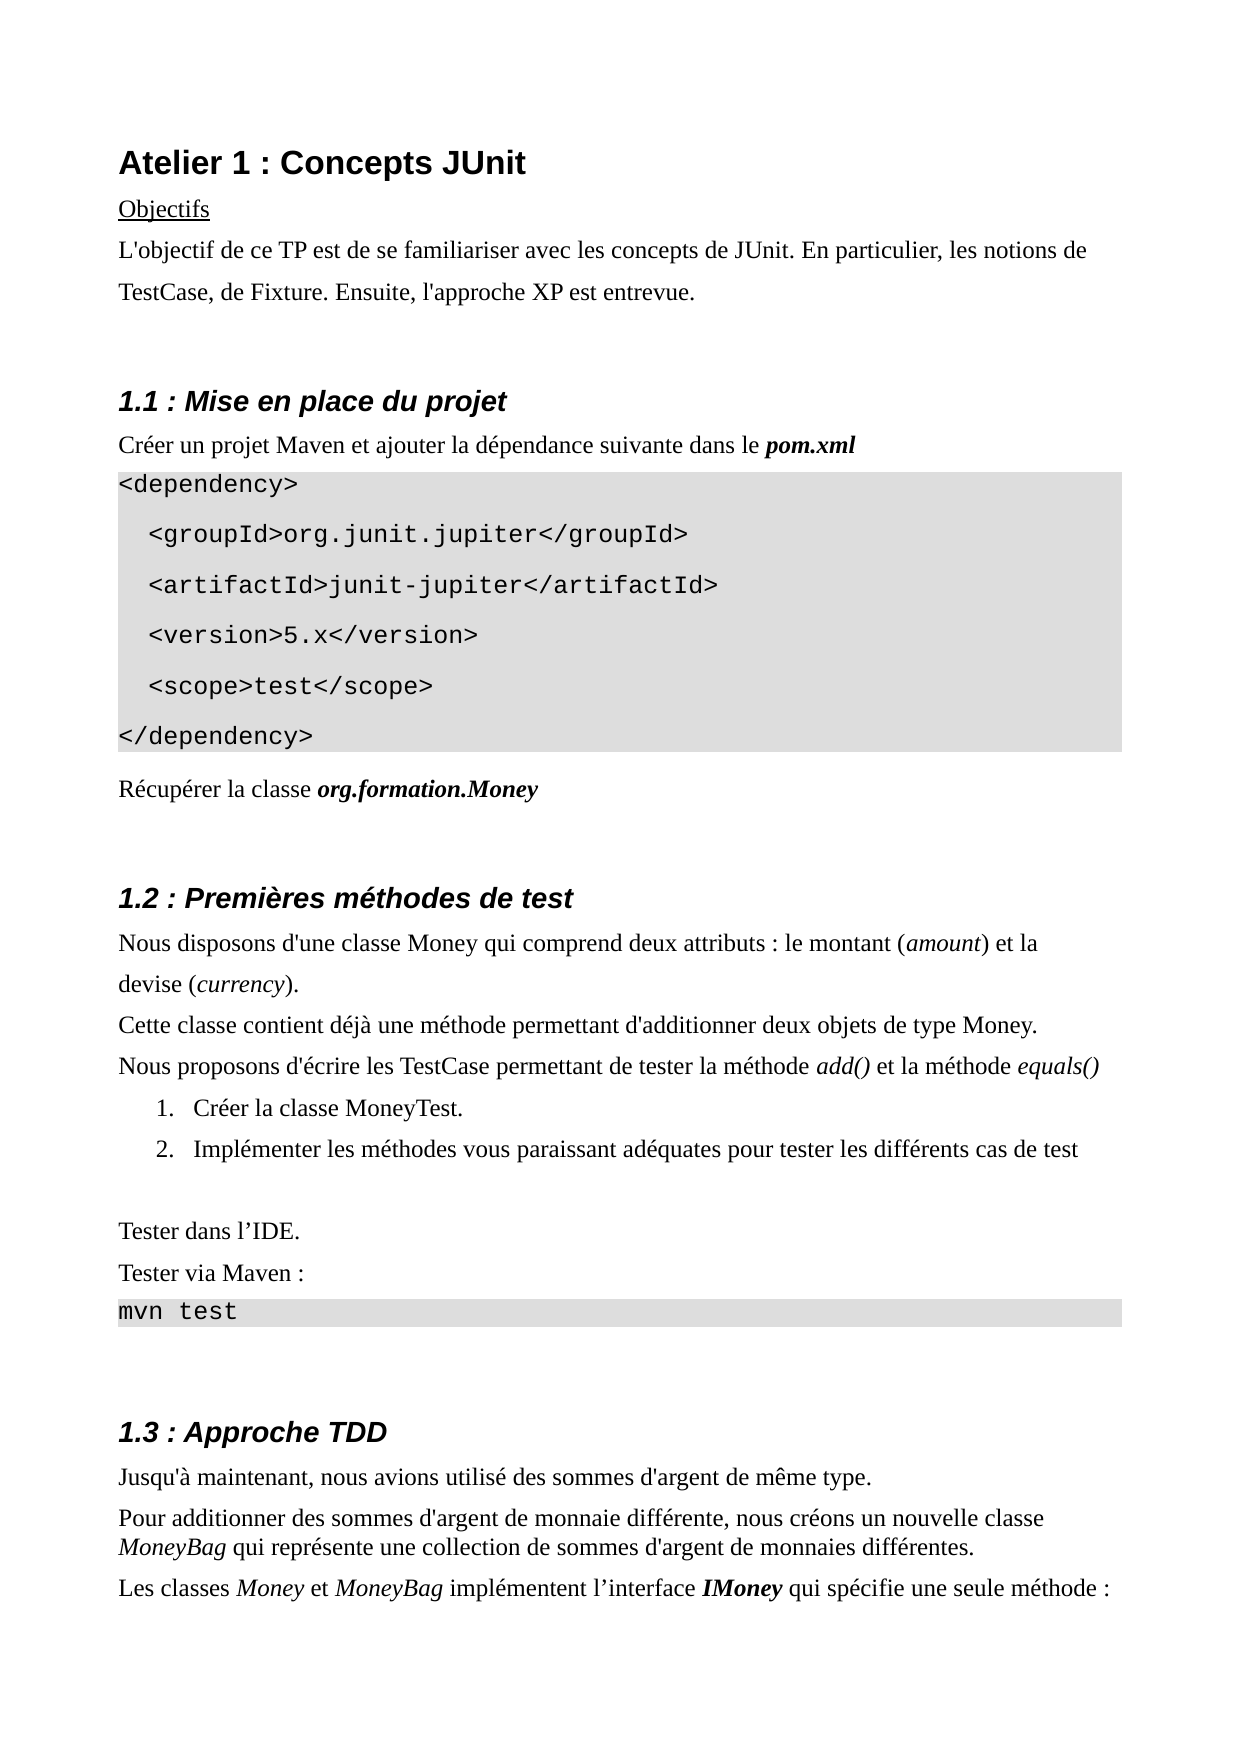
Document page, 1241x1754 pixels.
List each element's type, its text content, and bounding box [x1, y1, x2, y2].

text Les classes Money et MoneyBag implémentent l’interface IMoney qui spécifie une seule méthode : [118, 1573, 1122, 1602]
text Tester via Maven : [118, 1258, 1122, 1286]
text Nous proposons d'écrire les TestCase permettant de tester la méthode add() et la méthode equals() [118, 1051, 1122, 1080]
text <dependency> [118, 472, 1122, 500]
text Nous disposons d'une classe Money qui comprend deux attributs : le montant (amount) et la [118, 928, 1122, 956]
text Créer un projet Maven et ajouter la dépendance suivante dans le pom.xml [118, 430, 1122, 459]
text TestCase, de Fixture. Ensuite, l'approche XP est entrevue. [118, 277, 1122, 306]
text Cette classe contient déjà une méthode permettant d'additionner deux objets de type Money. [118, 1010, 1122, 1039]
list Implémenter les méthodes vous paraissant adéquates pour tester les différents cas de test [156, 1134, 1122, 1163]
text </dependency> [118, 724, 1122, 752]
text L'objectif de ce TP est de se familiariser avec les concepts de JUnit. En particulier, les notions de [118, 236, 1122, 264]
text <version>5.x</version> [118, 623, 1122, 651]
text Récupérer la classe org.formation.Money [118, 774, 1122, 803]
text <scope>test</scope> [118, 673, 1122, 702]
subtitle 1.3 : Approche TDD [118, 1416, 1122, 1449]
text devise (currency). [118, 969, 1122, 998]
subtitle Atelier 1 : Concepts JUnit [118, 143, 1122, 182]
text Objectifs [118, 194, 1122, 223]
text Tester dans l’IDE. [118, 1216, 1122, 1245]
subtitle 1.2 : Premières méthodes de test [118, 882, 1122, 915]
text Jusqu'à maintenant, nous avions utilisé des sommes d'argent de même type. [118, 1462, 1122, 1490]
text <groupId>org.junit.jupiter</groupId> [118, 522, 1122, 550]
text <artifactId>junit-jupiter</artifactId> [118, 572, 1122, 601]
list Créer la classe MoneyTest. [156, 1093, 1122, 1121]
subtitle 1.1 : Mise en place du projet [118, 384, 1122, 418]
text mvn test [118, 1299, 1122, 1327]
text Pour additionner des sommes d'argent de monnaie différente, nous créons un nouvelle classe MoneyBag qui représente une collection de sommes d'argent de monnaies différentes. [118, 1503, 1122, 1560]
